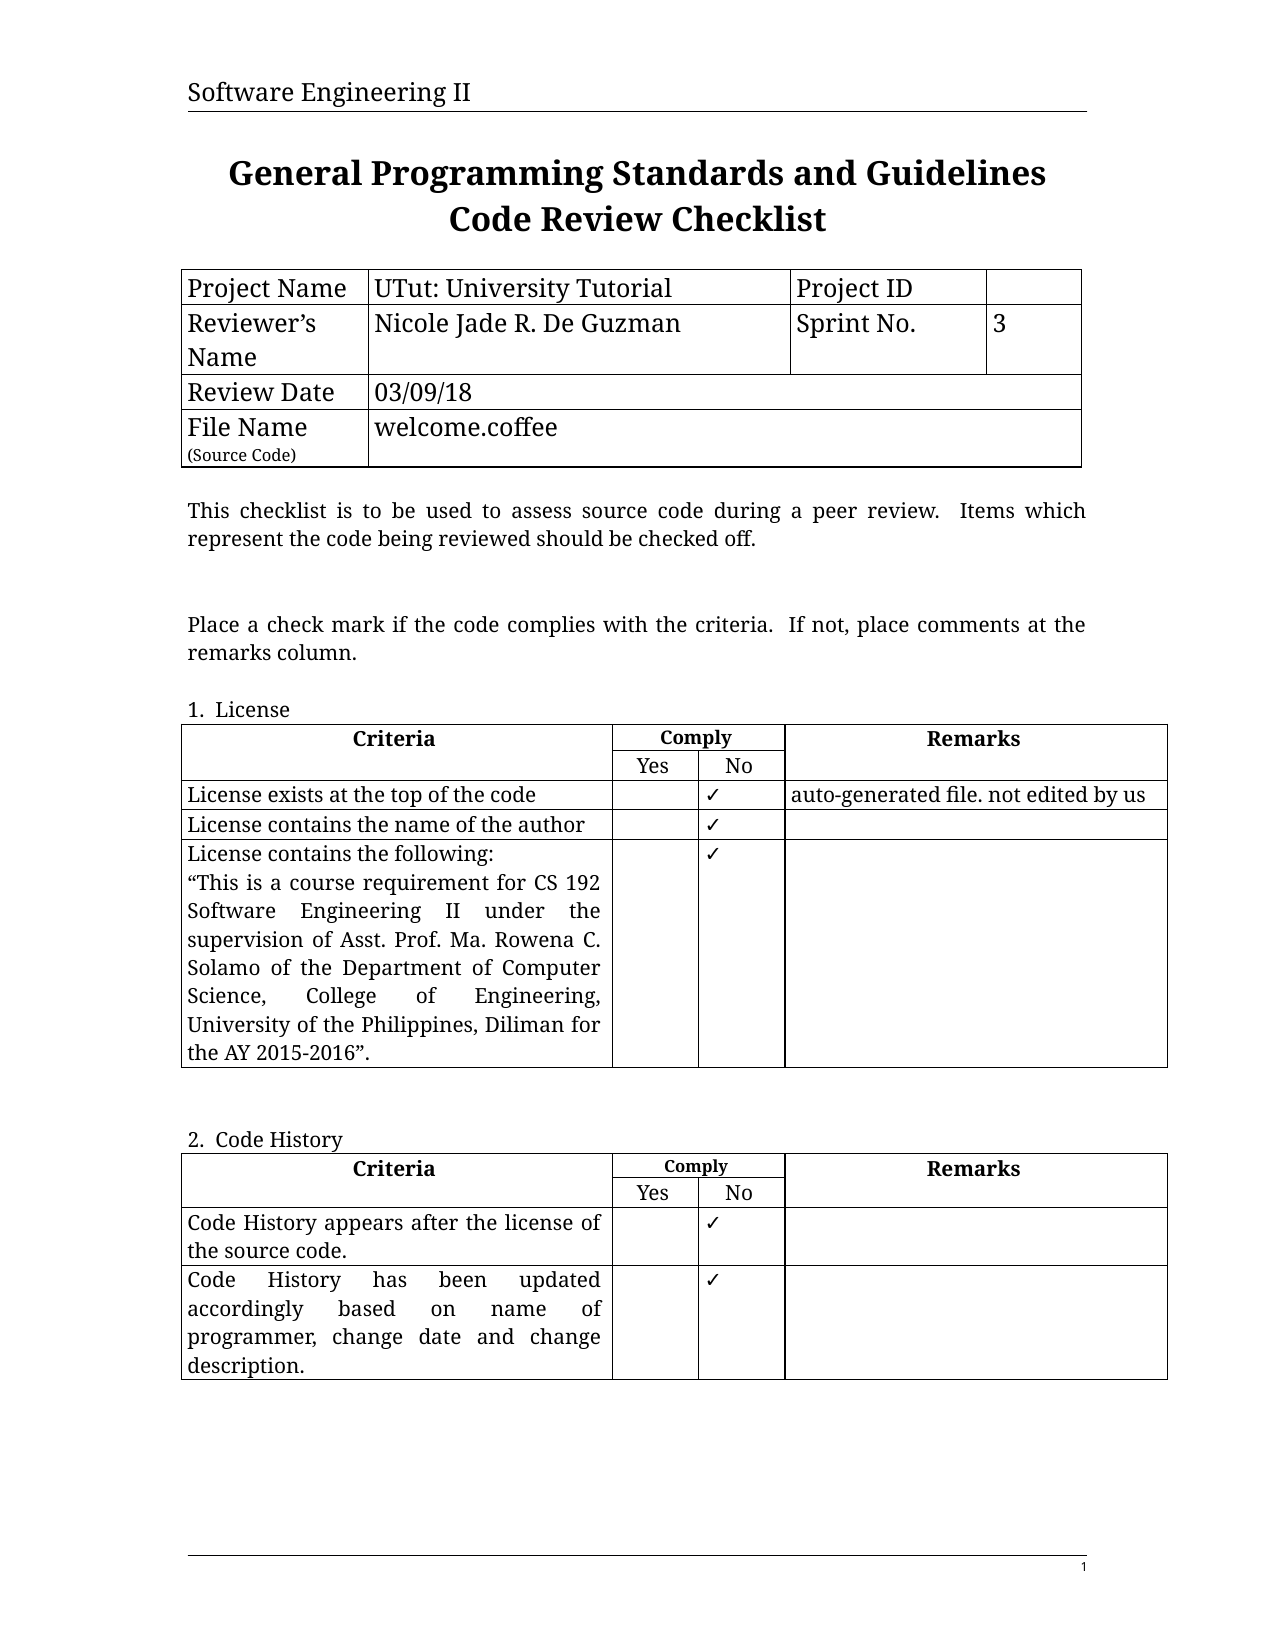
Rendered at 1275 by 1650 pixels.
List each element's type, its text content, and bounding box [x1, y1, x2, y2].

table_cell Yes [687, 1178, 698, 1207]
table_cell No [774, 751, 784, 779]
table_cell [613, 1208, 698, 1264]
table_cell ✓ [699, 1266, 784, 1379]
table_cell ✓ [699, 781, 704, 809]
table_cell ✓ [774, 781, 784, 809]
table_header [987, 270, 992, 304]
table_header Remarks [786, 1154, 1167, 1207]
table_cell [613, 840, 698, 1067]
table_cell ✓ [699, 810, 704, 838]
text Place a check mark if the code complies with the criteria. If not, place comments at the remarks column. [187, 610, 1087, 667]
table_cell Sprint No. [791, 305, 986, 373]
text 1. License [187, 695, 1087, 723]
table_cell [687, 781, 698, 809]
table_header Comply [613, 725, 618, 750]
table_cell Review Date [357, 375, 368, 409]
table_cell Nicole Jade R. De Guzman [369, 305, 790, 373]
table_cell [786, 1208, 1167, 1264]
table_header Criteria [182, 725, 612, 779]
table_cell Yes [687, 751, 698, 779]
table_cell Reviewer’s Name [357, 305, 368, 373]
table_cell [613, 810, 618, 838]
table_header Remarks [786, 725, 1167, 779]
table_header Criteria [182, 1154, 612, 1207]
table_cell Reviewer’s Name [182, 305, 187, 373]
table_cell [613, 1266, 698, 1379]
table_cell File Name (Source Code) [357, 410, 368, 466]
table_cell [786, 1266, 1167, 1379]
table_cell ✓ [699, 1208, 784, 1264]
text This checklist is to be used to assess source code during a peer review. Items which represent the code being reviewed should be checked off. [187, 496, 1087, 553]
table_header Project Name [357, 270, 368, 304]
table_cell 3 [987, 305, 1081, 373]
text General Programming Standards and Guidelines Code Review Checklist [187, 150, 1087, 241]
table_cell [687, 810, 698, 838]
table_cell welcome.coffee [369, 410, 1081, 466]
table_cell No [699, 751, 704, 779]
table_header Comply [774, 725, 784, 750]
text 2. Code History [187, 1125, 1087, 1153]
table_cell No [774, 1178, 784, 1207]
table_cell ✓ [774, 810, 784, 838]
table_header Project ID [976, 270, 986, 304]
table_cell [1156, 810, 1167, 838]
table_cell No [699, 1178, 704, 1207]
table_cell 03/09/18 [1070, 375, 1081, 409]
table_header Comply [774, 1154, 784, 1177]
table_cell 03/09/18 [369, 375, 374, 409]
table_cell ✓ [699, 840, 784, 1067]
table_cell Yes [613, 751, 618, 779]
table_cell [786, 810, 791, 838]
table_cell Yes [613, 1178, 618, 1207]
table_cell [613, 781, 618, 809]
table_cell [786, 840, 1167, 1067]
table_header [1070, 270, 1081, 304]
